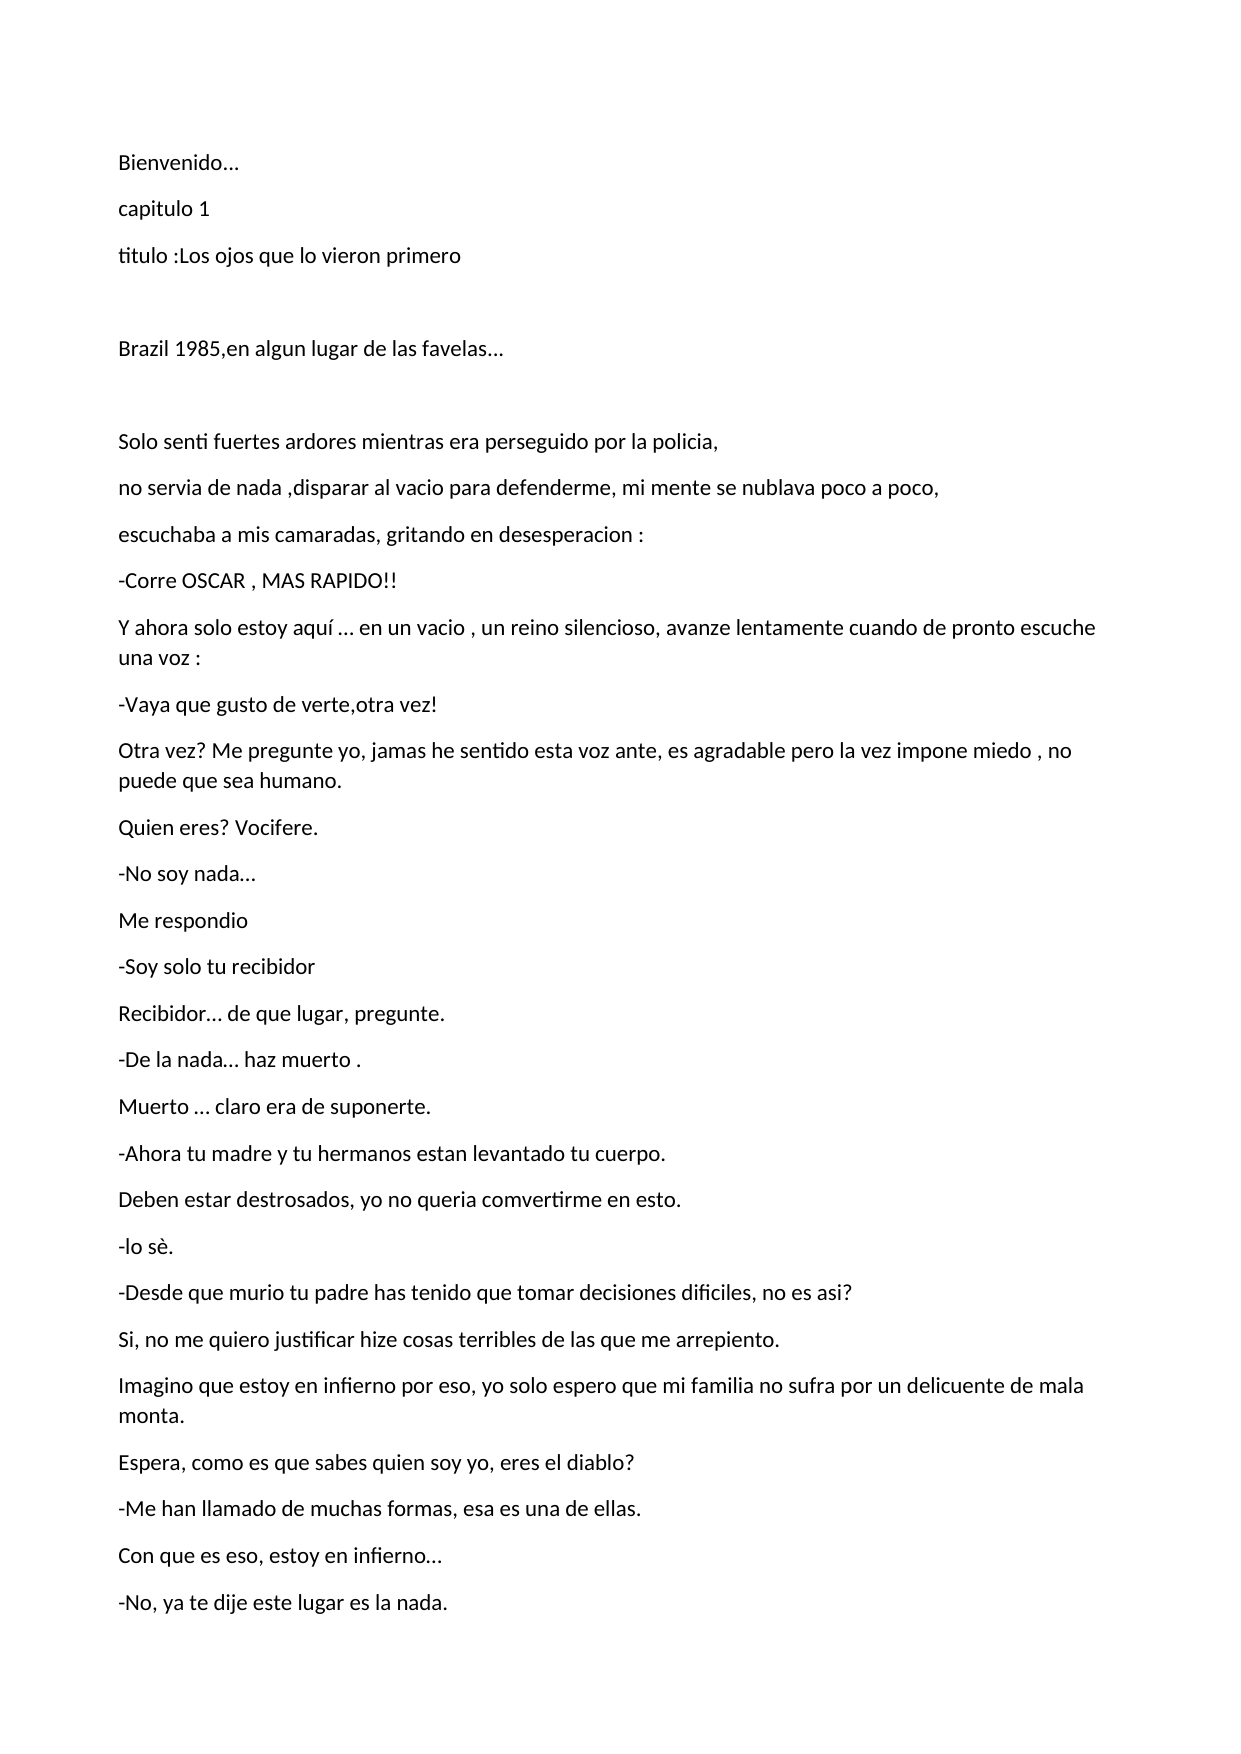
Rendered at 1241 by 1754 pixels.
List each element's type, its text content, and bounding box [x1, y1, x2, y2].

text Deben estar destrosados, yo no queria comvertirme en esto. [118, 1185, 1122, 1213]
text Otra vez? Me pregunte yo, jamas he sentido esta voz ante, es agradable pero la vez impone miedo , no puede que sea humano. [118, 736, 1122, 794]
text Brazil 1985,en algun lugar de las favelas... [118, 334, 1122, 362]
text -Ahora tu madre y tu hermanos estan levantado tu cuerpo. [118, 1139, 1122, 1167]
text -Soy solo tu recibidor [118, 952, 1122, 980]
text -De la nada… haz muerto . [118, 1046, 1122, 1073]
text Quien eres? Vocifere. [118, 813, 1122, 841]
text Espera, como es que sabes quien soy yo, eres el diablo? [118, 1448, 1122, 1476]
text Bienvenido... [118, 148, 1122, 176]
text -Me han llamado de muchas formas, esa es una de ellas. [118, 1494, 1122, 1522]
text escuchaba a mis camaradas, gritando en desesperacion : [118, 520, 1122, 548]
text Imagino que estoy en infierno por eso, yo solo espero que mi familia no sufra por un delicuente de mala monta. [118, 1371, 1122, 1429]
text -lo sè. [118, 1232, 1122, 1260]
text Y ahora solo estoy aquí … en un vacio , un reino silencioso, avanze lentamente cuando de pronto escuche una voz : [118, 613, 1122, 671]
text -Vaya que gusto de verte,otra vez! [118, 690, 1122, 718]
text -Corre OSCAR , MAS RAPIDO!! [118, 567, 1122, 595]
text Recibidor… de que lugar, pregunte. [118, 999, 1122, 1027]
text no servia de nada ,disparar al vacio para defenderme, mi mente se nublava poco a poco, [118, 473, 1122, 502]
text -Desde que murio tu padre has tenido que tomar decisiones dificiles, no es asi? [118, 1278, 1122, 1306]
text Si, no me quiero justificar hize cosas terribles de las que me arrepiento. [118, 1325, 1122, 1353]
text -No, ya te dije este lugar es la nada. [118, 1588, 1122, 1616]
text capitulo 1 [118, 194, 1122, 222]
text Solo senti fuertes ardores mientras era perseguido por la policia, [118, 427, 1122, 455]
text Muerto … claro era de suponerte. [118, 1092, 1122, 1120]
text titulo :Los ojos que lo vieron primero [118, 241, 1122, 269]
text -No soy nada… [118, 859, 1122, 887]
text Me respondio [118, 906, 1122, 934]
text Con que es eso, estoy en infierno… [118, 1541, 1122, 1569]
